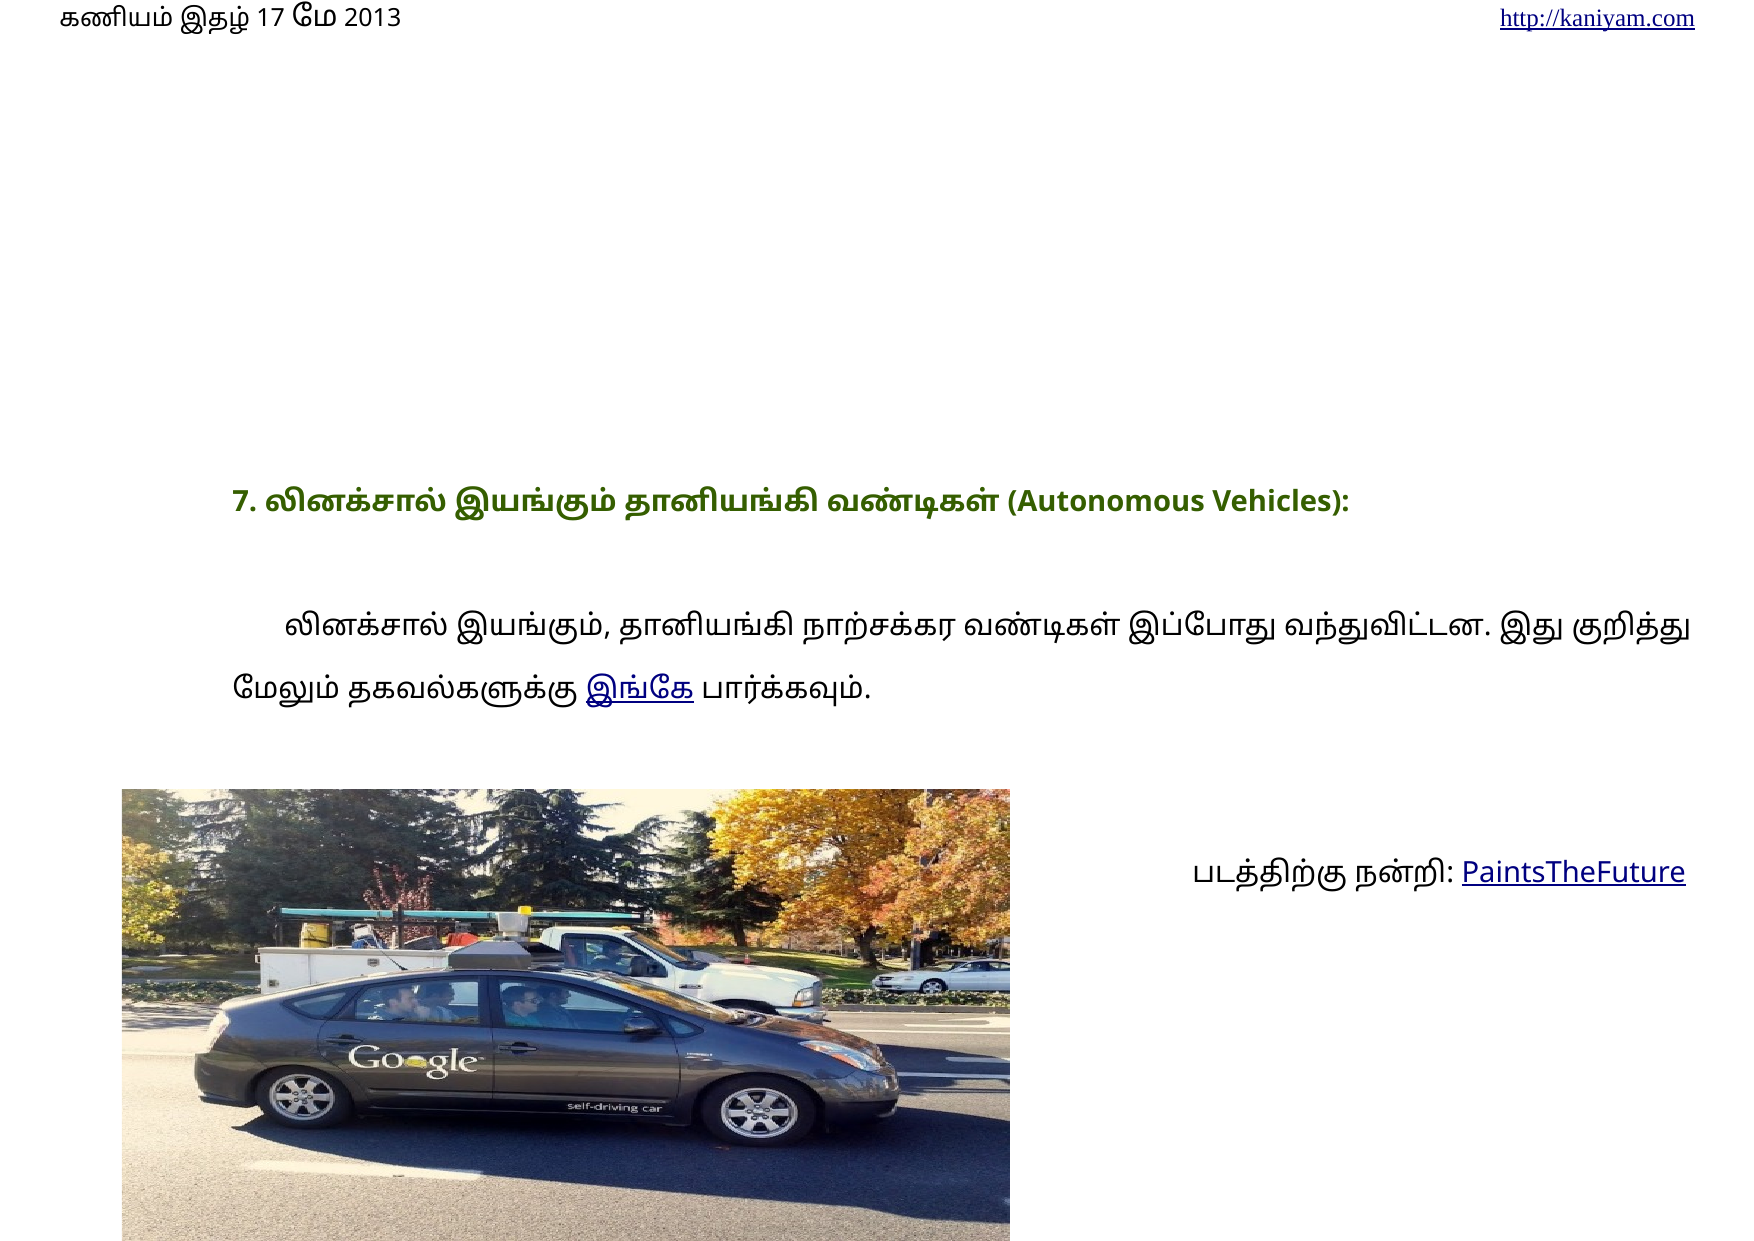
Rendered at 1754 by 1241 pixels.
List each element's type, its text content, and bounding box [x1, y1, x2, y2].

text படத்திற்கு நன்றி: PaintsTheFuture [1010, 851, 1695, 894]
text 7. லினக்சால் இயங்கும் தானியங்கி வண்டிகள் (Autonomous Vehicles): [232, 481, 1695, 524]
text லினக்சால் இயங்கும், தானியங்கி நாற்சக்கர வண்டிகள் இப்போது வந்துவிட்டன. இது குறித்து மேலும் தகவல்களுக்கு இங்கே பார்க்கவும். [232, 604, 1695, 710]
picture [121, 789, 1010, 1241]
